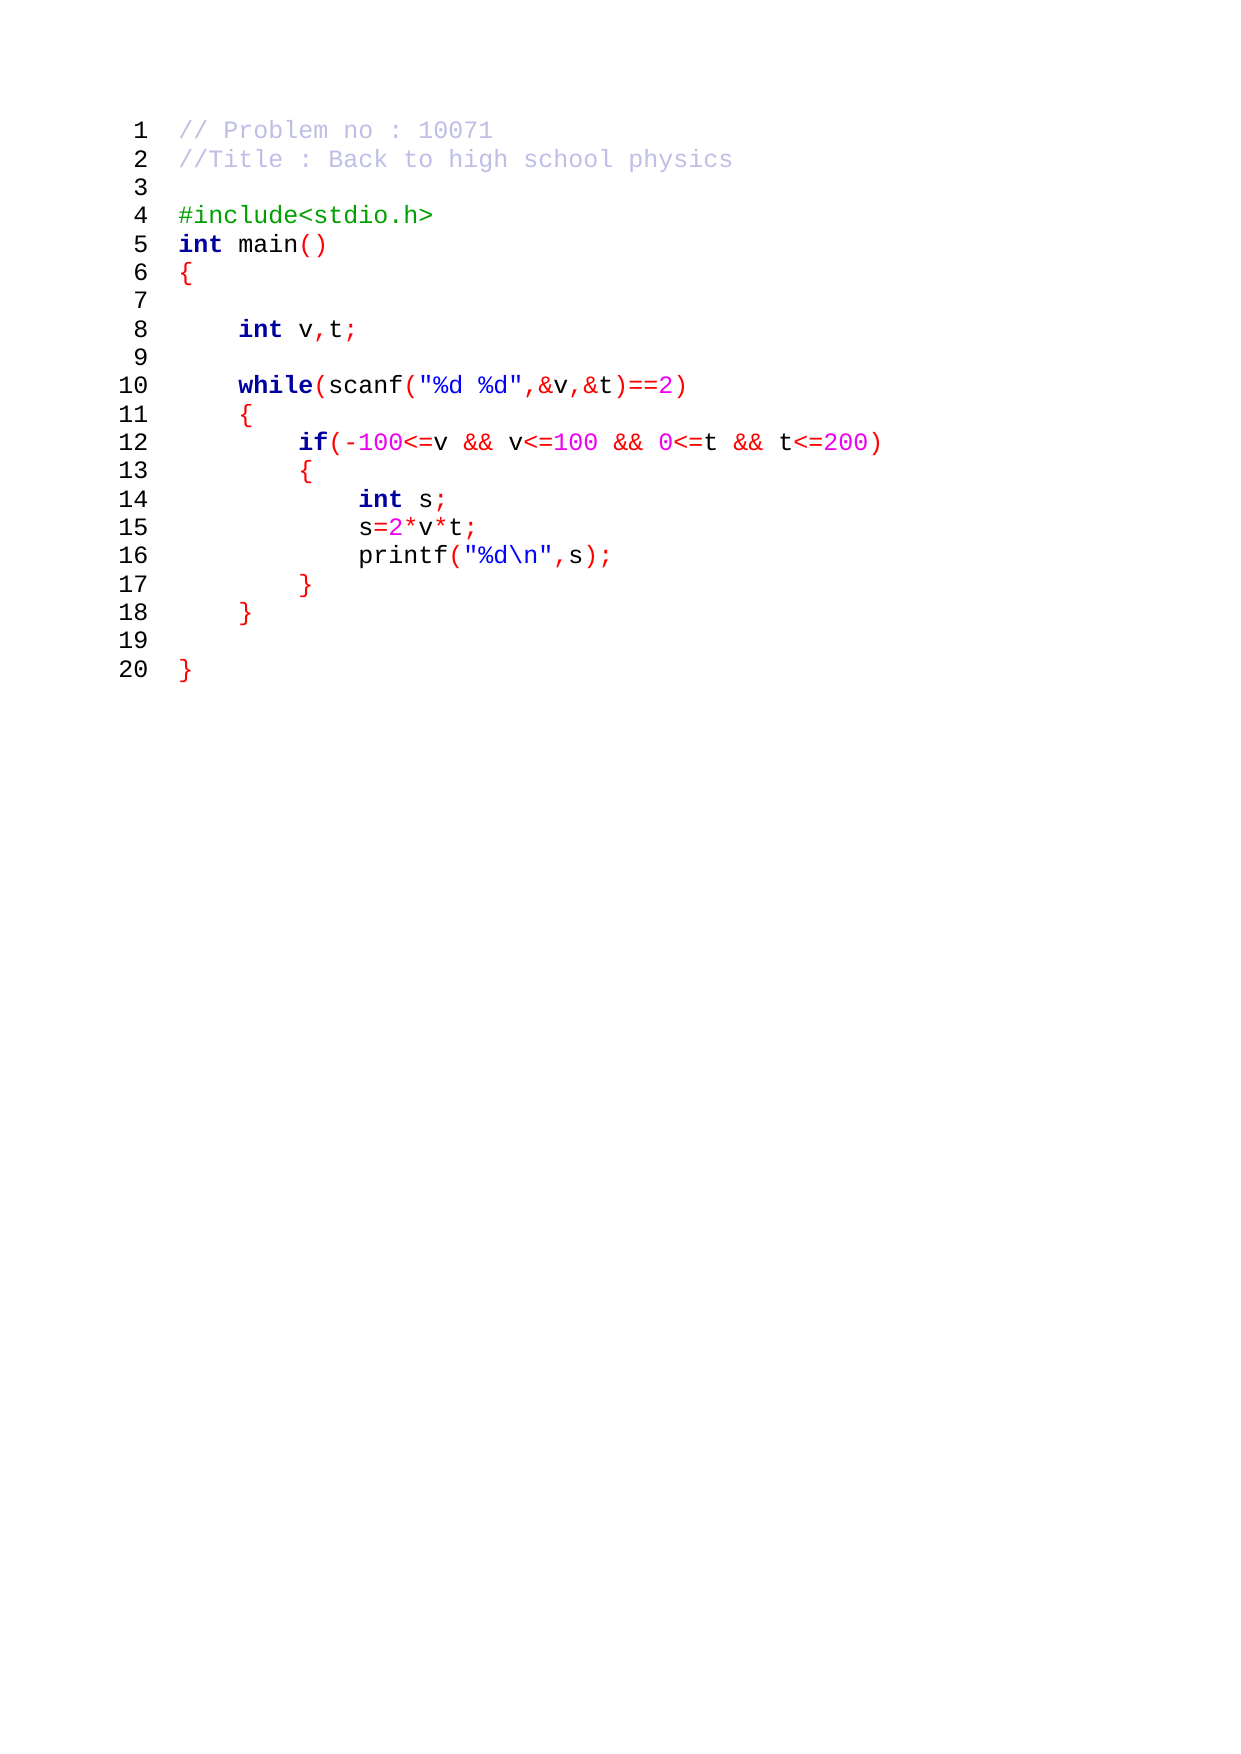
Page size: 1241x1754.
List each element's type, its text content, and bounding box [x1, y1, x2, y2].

subtitle 12 if(-100<=v && v<=100 && 0<=t && t<=200) [523, 430, 703, 458]
subtitle 17 } [118, 571, 1122, 600]
subtitle 15 s=2*v*t; [373, 515, 418, 543]
subtitle 3 [118, 175, 1122, 203]
subtitle 10 while(scanf("%d %d",&v,&t)==2) [568, 373, 598, 401]
subtitle 12 if(-100<=v && v<=100 && 0<=t && t<=200) [463, 430, 508, 458]
subtitle 20 } [118, 656, 1122, 685]
subtitle 6 { [118, 260, 1122, 288]
subtitle 15 s=2*v*t; [433, 515, 448, 543]
subtitle 18 } [118, 600, 1122, 628]
subtitle 7 [118, 288, 1122, 316]
subtitle 1 // Problem no : 10071 [118, 118, 1122, 146]
subtitle 10 while(scanf("%d %d",&v,&t)==2) [613, 373, 1122, 401]
subtitle 10 while(scanf("%d %d",&v,&t)==2) [403, 373, 553, 401]
subtitle 12 if(-100<=v && v<=100 && 0<=t && t<=200) [793, 430, 1122, 458]
subtitle 5 int main() [298, 231, 1122, 260]
subtitle 8 int v,t; [118, 316, 298, 345]
subtitle 13 { [118, 458, 1122, 486]
subtitle 11 { [118, 401, 1122, 430]
subtitle 2 //Title : Back to high school physics [118, 146, 1122, 175]
subtitle 12 if(-100<=v && v<=100 && 0<=t && t<=200) [733, 430, 778, 458]
subtitle 19 [118, 628, 1122, 656]
subtitle 12 if(-100<=v && v<=100 && 0<=t && t<=200) [118, 430, 433, 458]
subtitle 16 printf("%d\n",s); [448, 543, 568, 571]
subtitle 15 s=2*v*t; [463, 515, 1122, 543]
subtitle 8 int v,t; [343, 316, 1122, 345]
subtitle 9 [118, 345, 1122, 373]
subtitle 8 int v,t; [313, 316, 328, 345]
subtitle 14 int s; [118, 486, 418, 515]
subtitle 4 #include<stdio.h> [118, 203, 1122, 231]
subtitle 16 printf("%d\n",s); [118, 543, 358, 571]
subtitle 15 s=2*v*t; [118, 515, 358, 543]
subtitle 14 int s; [433, 486, 1122, 515]
subtitle 10 while(scanf("%d %d",&v,&t)==2) [118, 373, 328, 401]
subtitle 16 printf("%d\n",s); [583, 543, 1122, 571]
subtitle 5 int main() [118, 231, 238, 260]
